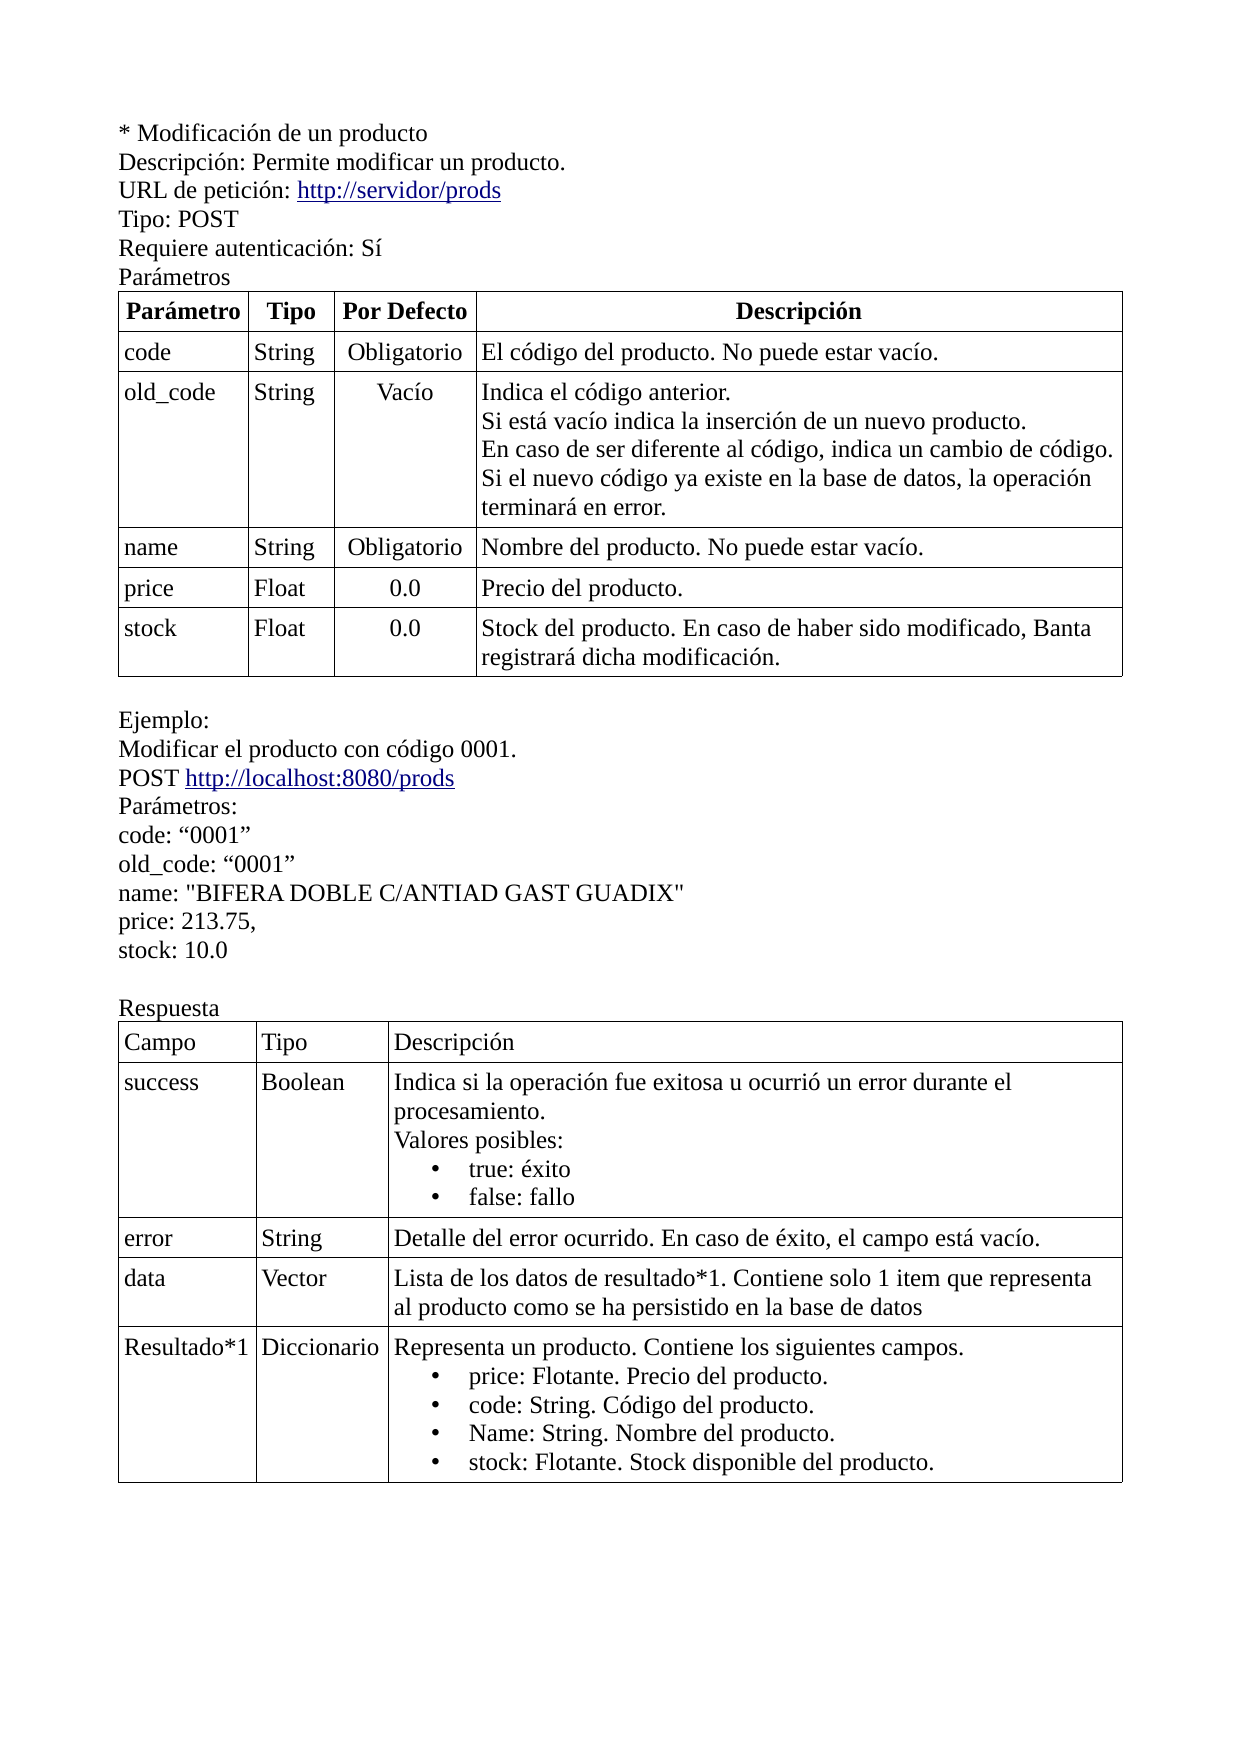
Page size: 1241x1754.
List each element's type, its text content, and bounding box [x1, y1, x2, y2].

text Respuesta [118, 993, 1122, 1021]
table_cell String [249, 332, 334, 371]
table_header Tipo [257, 1022, 388, 1062]
table_cell data [119, 1258, 256, 1326]
table_cell 0.0 [335, 608, 476, 676]
text name: "BIFERA DOBLE C/ANTIAD GAST GUADIX" [118, 878, 1122, 906]
table_cell Indica si la operación fue exitosa u ocurrió un error durante el procesamiento. Valores posibles: true: éxito false: fallo [389, 1063, 1122, 1217]
table_cell code [119, 332, 248, 371]
table_cell Stock del producto. En caso de haber sido modificado, Banta registrará dicha modificación. [477, 608, 1122, 676]
table_header Campo [119, 1022, 256, 1062]
table_cell 0.0 [335, 568, 476, 607]
text * Modificación de un producto [118, 118, 1122, 147]
table_cell Resultado*1 [119, 1327, 256, 1482]
table_header Descripción [477, 292, 1122, 331]
table_cell String [257, 1218, 388, 1257]
text Requiere autenticación: Sí [118, 233, 1122, 262]
text POST http://localhost:8080/prods [118, 763, 1122, 791]
table_cell old_code [119, 372, 248, 527]
table_header Descripción [389, 1022, 1122, 1062]
table_cell error [119, 1218, 256, 1257]
text price: 213.75, [118, 906, 1122, 935]
text Parámetros [118, 262, 1122, 291]
table_cell success [119, 1063, 256, 1217]
table_cell Obligatorio [335, 528, 476, 567]
table_cell Vector [257, 1258, 388, 1326]
table_cell Indica el código anterior. Si está vacío indica la inserción de un nuevo producto. En caso de ser diferente al código, indica un cambio de código. Si el nuevo código ya existe en la base de datos, la operación terminará en error. [477, 372, 1122, 527]
text code: “0001” [118, 820, 1122, 849]
table_cell String [249, 528, 334, 567]
text Ejemplo: [118, 705, 1122, 734]
table_cell Representa un producto. Contiene los siguientes campos. price: Flotante. Precio del producto. code: String. Código del producto. Name: String. Nombre del producto. stock: Flotante. Stock disponible del producto. [389, 1327, 1122, 1482]
table_cell Float [249, 608, 334, 676]
text Descripción: Permite modificar un producto. [118, 147, 1122, 176]
table_cell Precio del producto. [477, 568, 1122, 607]
text stock: 10.0 [118, 935, 1122, 964]
table_cell Detalle del error ocurrido. En caso de éxito, el campo está vacío. [389, 1218, 1122, 1257]
table_cell El código del producto. No puede estar vacío. [477, 332, 1122, 371]
text URL de petición: http://servidor/prods [118, 176, 1122, 204]
table_cell Nombre del producto. No puede estar vacío. [477, 528, 1122, 567]
text Modificar el producto con código 0001. [118, 734, 1122, 763]
table_cell price [119, 568, 248, 607]
table_cell Vacío [335, 372, 476, 527]
table_cell Boolean [257, 1063, 388, 1217]
text old_code: “0001” [118, 849, 1122, 878]
table_cell stock [119, 608, 248, 676]
table_header Por Defecto [335, 292, 476, 331]
table_cell Float [249, 568, 334, 607]
table_cell name [119, 528, 248, 567]
table_header Parámetro [119, 292, 248, 331]
table_cell Diccionario [257, 1327, 388, 1482]
table_cell String [249, 372, 334, 527]
text Parámetros: [118, 791, 1122, 820]
table_cell Lista de los datos de resultado*1. Contiene solo 1 item que representa al producto como se ha persistido en la base de datos [389, 1258, 1122, 1326]
text Tipo: POST [118, 204, 1122, 233]
table_header Tipo [249, 292, 334, 331]
table_cell Obligatorio [335, 332, 476, 371]
